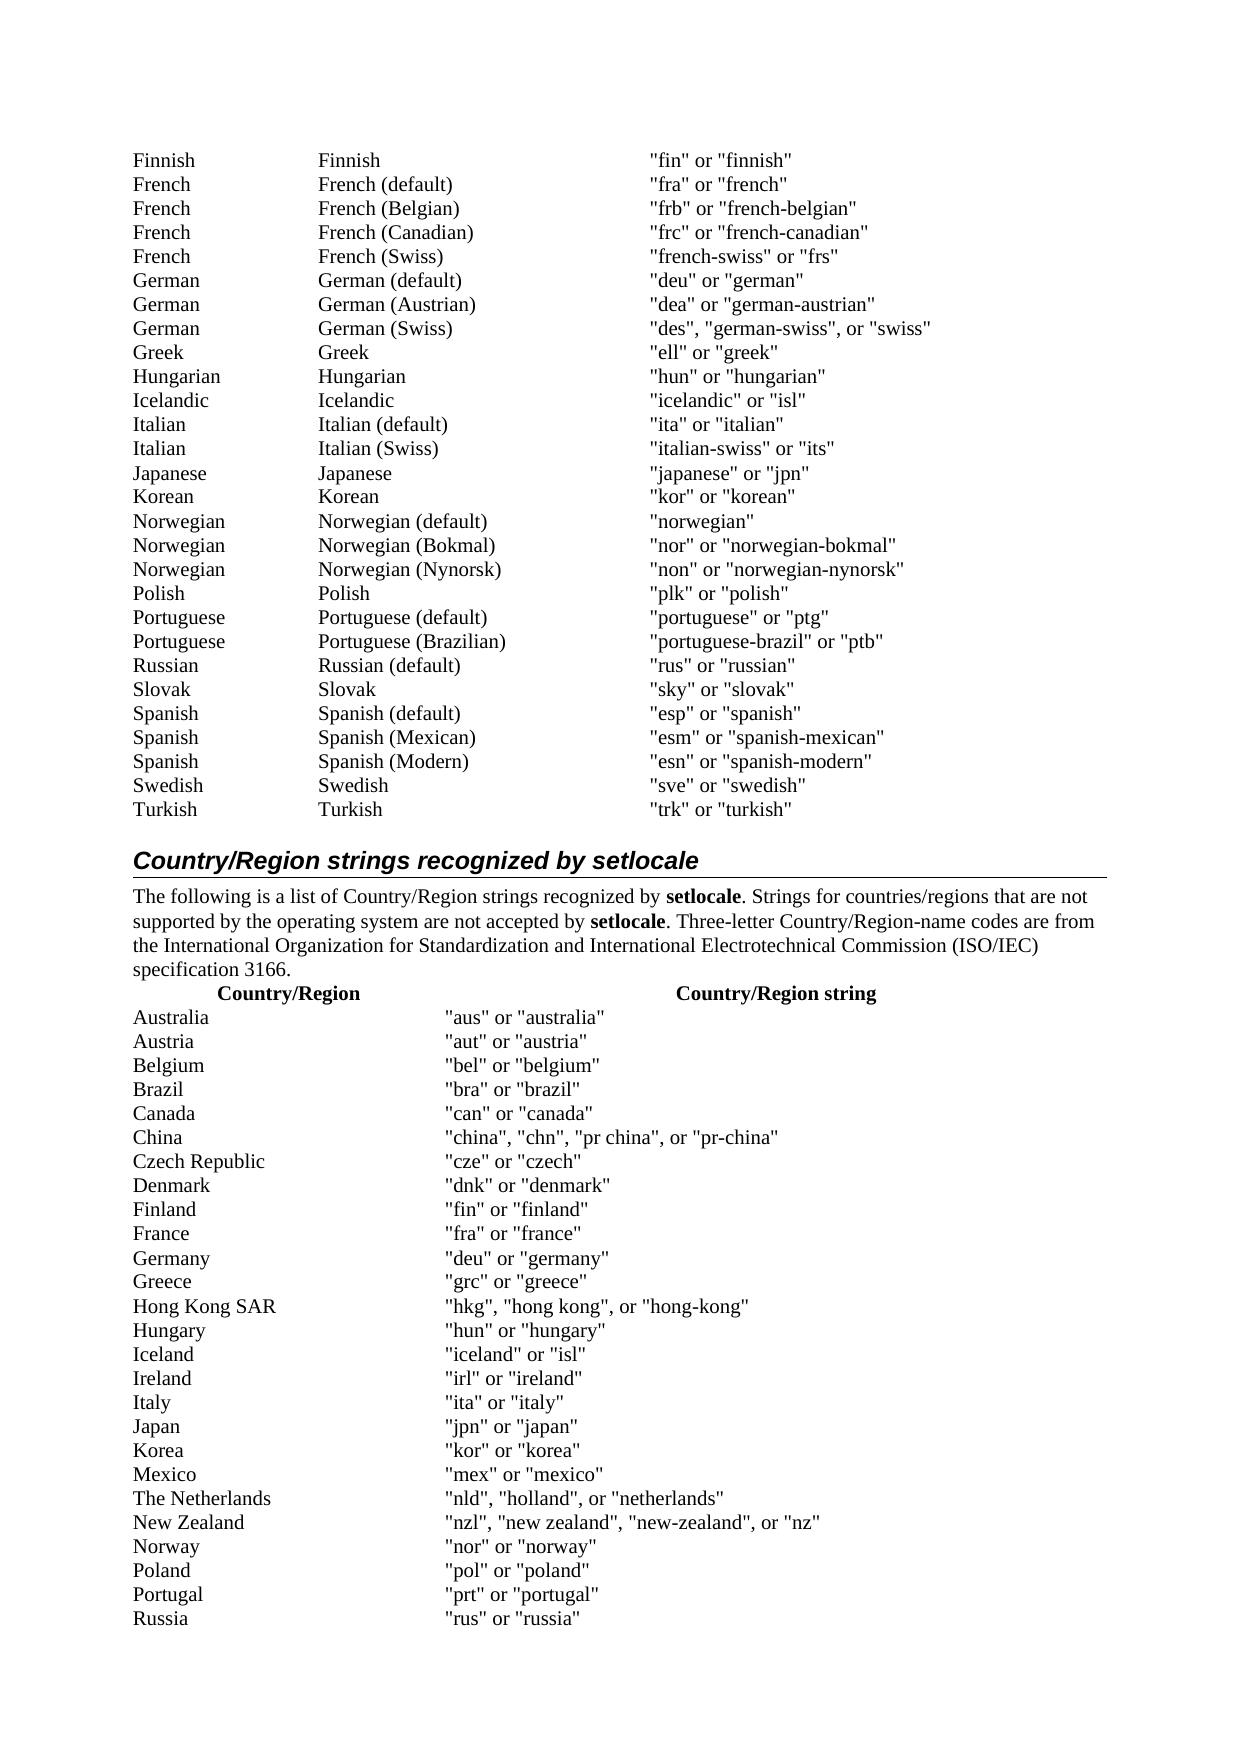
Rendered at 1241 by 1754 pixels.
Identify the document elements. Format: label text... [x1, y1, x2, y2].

table_cell The Netherlands [133, 1486, 444, 1510]
table_cell Norwegian (default) [318, 509, 649, 533]
table_cell "nor" or "norway" [445, 1534, 1107, 1558]
table_cell Russia [133, 1606, 444, 1630]
table_cell Swedish [133, 773, 318, 797]
table_cell Finnish [133, 148, 318, 172]
table_cell Japanese [133, 460, 318, 484]
table_cell "kor" or "korea" [445, 1438, 1107, 1462]
table_cell French [133, 244, 318, 268]
table_cell "bra" or "brazil" [445, 1077, 1107, 1101]
table_cell French [133, 196, 318, 220]
table_cell "fin" or "finland" [445, 1197, 1107, 1221]
table_cell Portugal [133, 1582, 444, 1606]
table_cell Spanish (default) [318, 701, 649, 725]
table_cell "ell" or "greek" [649, 340, 1107, 364]
table_cell German (default) [318, 268, 649, 292]
table_cell "prt" or "portugal" [445, 1582, 1107, 1606]
table_cell Portuguese (default) [318, 605, 649, 629]
table_cell Norway [133, 1534, 444, 1558]
table_cell Denmark [133, 1173, 444, 1197]
table_cell Polish [133, 581, 318, 605]
table_cell Slovak [133, 677, 318, 701]
table_cell "french-swiss" or "frs" [649, 244, 1107, 268]
table_cell Italy [133, 1390, 444, 1414]
table_cell "nzl", "new zealand", "new-zealand", or "nz" [445, 1510, 1107, 1534]
table_cell "kor" or "korean" [649, 485, 1107, 508]
table_cell "fra" or "french" [649, 172, 1107, 196]
table_cell "trk" or "turkish" [649, 797, 1107, 821]
table_cell "ita" or "italy" [445, 1390, 1107, 1414]
table_cell "esm" or "spanish-mexican" [649, 725, 1107, 749]
table_cell Portuguese (Brazilian) [318, 629, 649, 653]
table_cell "nld", "holland", or "netherlands" [445, 1486, 1107, 1510]
table_cell Japanese [318, 460, 649, 484]
table_cell Korean [318, 485, 649, 508]
table_cell Austria [133, 1029, 444, 1053]
table_cell Hungary [133, 1318, 444, 1342]
table_cell "nor" or "norwegian-bokmal" [649, 533, 1107, 557]
table_cell Czech Republic [133, 1149, 444, 1173]
table_cell Turkish [133, 797, 318, 821]
table_cell Brazil [133, 1077, 444, 1101]
table_cell Greek [133, 340, 318, 364]
table_cell Finnish [318, 148, 649, 172]
table_cell Portuguese [133, 605, 318, 629]
table_cell "aus" or "australia" [445, 1005, 1107, 1029]
table_cell "ita" or "italian" [649, 412, 1107, 436]
table_cell Turkish [318, 797, 649, 821]
table_cell Slovak [318, 677, 649, 701]
table_cell "irl" or "ireland" [445, 1366, 1107, 1390]
table_cell "italian-swiss" or "its" [649, 436, 1107, 460]
table_cell French (Belgian) [318, 196, 649, 220]
table_cell Spanish [133, 701, 318, 725]
table_cell France [133, 1221, 444, 1245]
table_cell Ireland [133, 1366, 444, 1390]
table_cell Hungarian [133, 364, 318, 388]
subtitle Country/Region strings recognized by setlocale [133, 846, 1107, 877]
table_cell "can" or "canada" [445, 1101, 1107, 1125]
table_cell "fin" or "finnish" [649, 148, 1107, 172]
table_cell Hungarian [318, 364, 649, 388]
table_cell "hkg", "hong kong", or "hong-kong" [445, 1294, 1107, 1318]
table_cell French (Canadian) [318, 220, 649, 244]
table_cell Greek [318, 340, 649, 364]
table_cell French [133, 172, 318, 196]
table_cell Russian [133, 653, 318, 677]
table_cell "rus" or "russia" [445, 1606, 1107, 1630]
table_cell Finland [133, 1197, 444, 1221]
table_cell "des", "german-swiss", or "swiss" [649, 316, 1107, 340]
table_cell Norwegian [133, 557, 318, 581]
table_cell Mexico [133, 1462, 444, 1486]
table_cell "bel" or "belgium" [445, 1053, 1107, 1077]
table_header Country/Region string [445, 981, 1107, 1005]
table_cell "sky" or "slovak" [649, 677, 1107, 701]
table_cell German [133, 292, 318, 316]
table_cell "esp" or "spanish" [649, 701, 1107, 725]
table_cell "deu" or "germany" [445, 1245, 1107, 1269]
table_cell "dea" or "german-austrian" [649, 292, 1107, 316]
table_cell Poland [133, 1558, 444, 1582]
table_cell "deu" or "german" [649, 268, 1107, 292]
table_cell Spanish (Mexican) [318, 725, 649, 749]
table_cell "icelandic" or "isl" [649, 388, 1107, 412]
table_cell "non" or "norwegian-nynorsk" [649, 557, 1107, 581]
table_cell Germany [133, 1245, 444, 1269]
table_cell "iceland" or "isl" [445, 1342, 1107, 1366]
table_cell "aut" or "austria" [445, 1029, 1107, 1053]
table_cell "jpn" or "japan" [445, 1414, 1107, 1438]
table_cell Norwegian (Nynorsk) [318, 557, 649, 581]
table_cell German (Austrian) [318, 292, 649, 316]
table_cell Japan [133, 1414, 444, 1438]
table_cell Norwegian [133, 533, 318, 557]
table_cell "frb" or "french-belgian" [649, 196, 1107, 220]
table_cell Hong Kong SAR [133, 1294, 444, 1318]
table_cell French (default) [318, 172, 649, 196]
table_cell Italian (Swiss) [318, 436, 649, 460]
table_cell Russian (default) [318, 653, 649, 677]
table_cell "dnk" or "denmark" [445, 1173, 1107, 1197]
table_cell Swedish [318, 773, 649, 797]
table_cell Belgium [133, 1053, 444, 1077]
table_cell Korean [133, 485, 318, 508]
table_cell "fra" or "france" [445, 1221, 1107, 1245]
table_cell Greece [133, 1270, 444, 1293]
text The following is a list of Country/Region strings recognized by setlocale. Strings for countries/regions that are not supported by the operating system are not accepted by setlocale. Three-letter Country/Region-name codes are from the International Organization for Standardization and International Electrotechnical Commission (ISO/IEC) specification 3166. [133, 884, 1107, 981]
table_cell "hun" or "hungary" [445, 1318, 1107, 1342]
table_cell Iceland [133, 1342, 444, 1366]
table_cell French [133, 220, 318, 244]
table_cell "china", "chn", "pr china", or "pr-china" [445, 1125, 1107, 1149]
table_cell Australia [133, 1005, 444, 1029]
table_cell "norwegian" [649, 509, 1107, 533]
table_cell Canada [133, 1101, 444, 1125]
table_cell "portuguese-brazil" or "ptb" [649, 629, 1107, 653]
table_cell German [133, 316, 318, 340]
table_cell Italian (default) [318, 412, 649, 436]
table_cell Spanish [133, 725, 318, 749]
table_cell Norwegian [133, 509, 318, 533]
table_cell "grc" or "greece" [445, 1270, 1107, 1293]
table_cell "esn" or "spanish-modern" [649, 749, 1107, 773]
table_cell China [133, 1125, 444, 1149]
table_cell Icelandic [318, 388, 649, 412]
table_cell German [133, 268, 318, 292]
table_cell Portuguese [133, 629, 318, 653]
table_cell Italian [133, 436, 318, 460]
table_cell "rus" or "russian" [649, 653, 1107, 677]
table_cell "plk" or "polish" [649, 581, 1107, 605]
table_cell New Zealand [133, 1510, 444, 1534]
table_cell "portuguese" or "ptg" [649, 605, 1107, 629]
table_cell "cze" or "czech" [445, 1149, 1107, 1173]
table_cell Italian [133, 412, 318, 436]
table_cell "mex" or "mexico" [445, 1462, 1107, 1486]
table_cell Polish [318, 581, 649, 605]
table_header Country/Region [133, 981, 444, 1005]
table_cell Spanish [133, 749, 318, 773]
table_cell Icelandic [133, 388, 318, 412]
table_cell Norwegian (Bokmal) [318, 533, 649, 557]
table_cell "frc" or "french-canadian" [649, 220, 1107, 244]
table_cell Korea [133, 1438, 444, 1462]
table_cell German (Swiss) [318, 316, 649, 340]
table_cell "hun" or "hungarian" [649, 364, 1107, 388]
table_cell "sve" or "swedish" [649, 773, 1107, 797]
table_cell French (Swiss) [318, 244, 649, 268]
table_cell "pol" or "poland" [445, 1558, 1107, 1582]
table_cell "japanese" or "jpn" [649, 460, 1107, 484]
table_cell Spanish (Modern) [318, 749, 649, 773]
